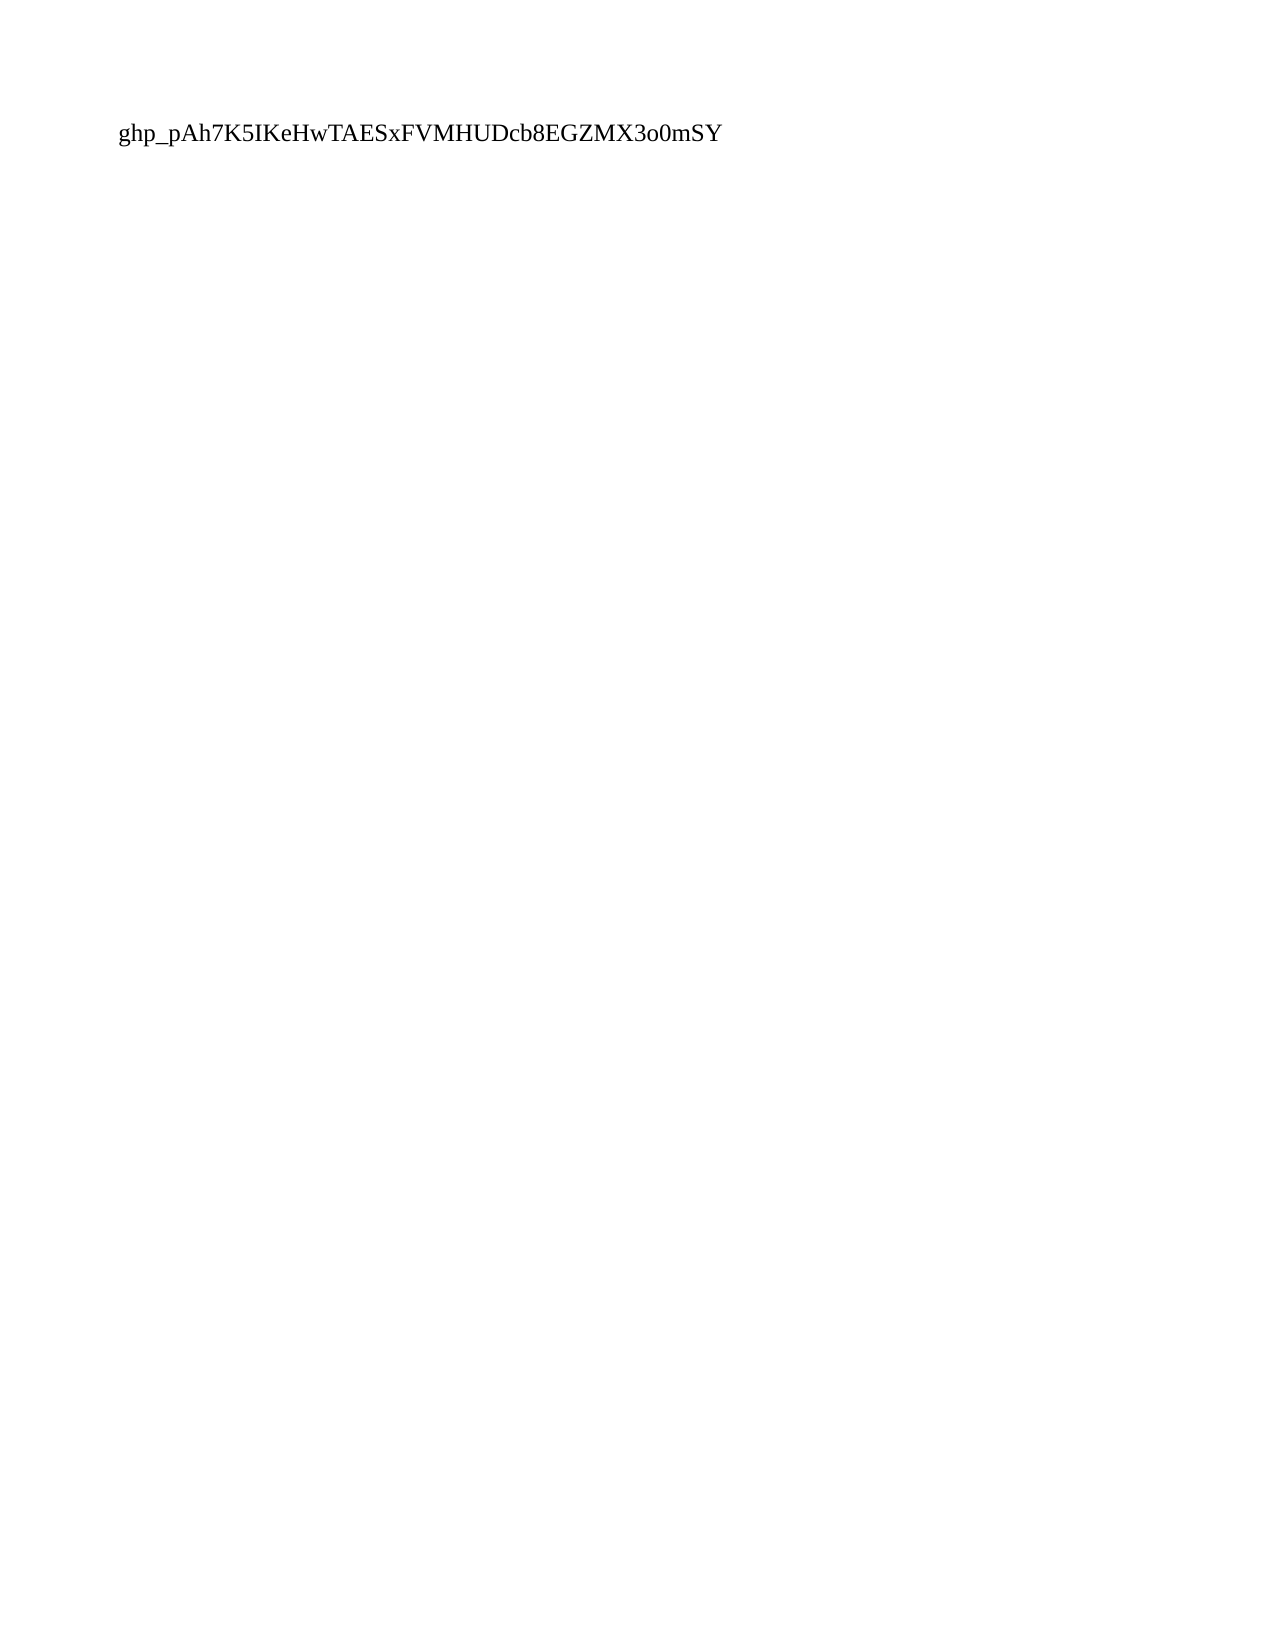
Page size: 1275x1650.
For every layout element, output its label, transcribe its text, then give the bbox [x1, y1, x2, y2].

text 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 [118, 118, 1157, 147]
